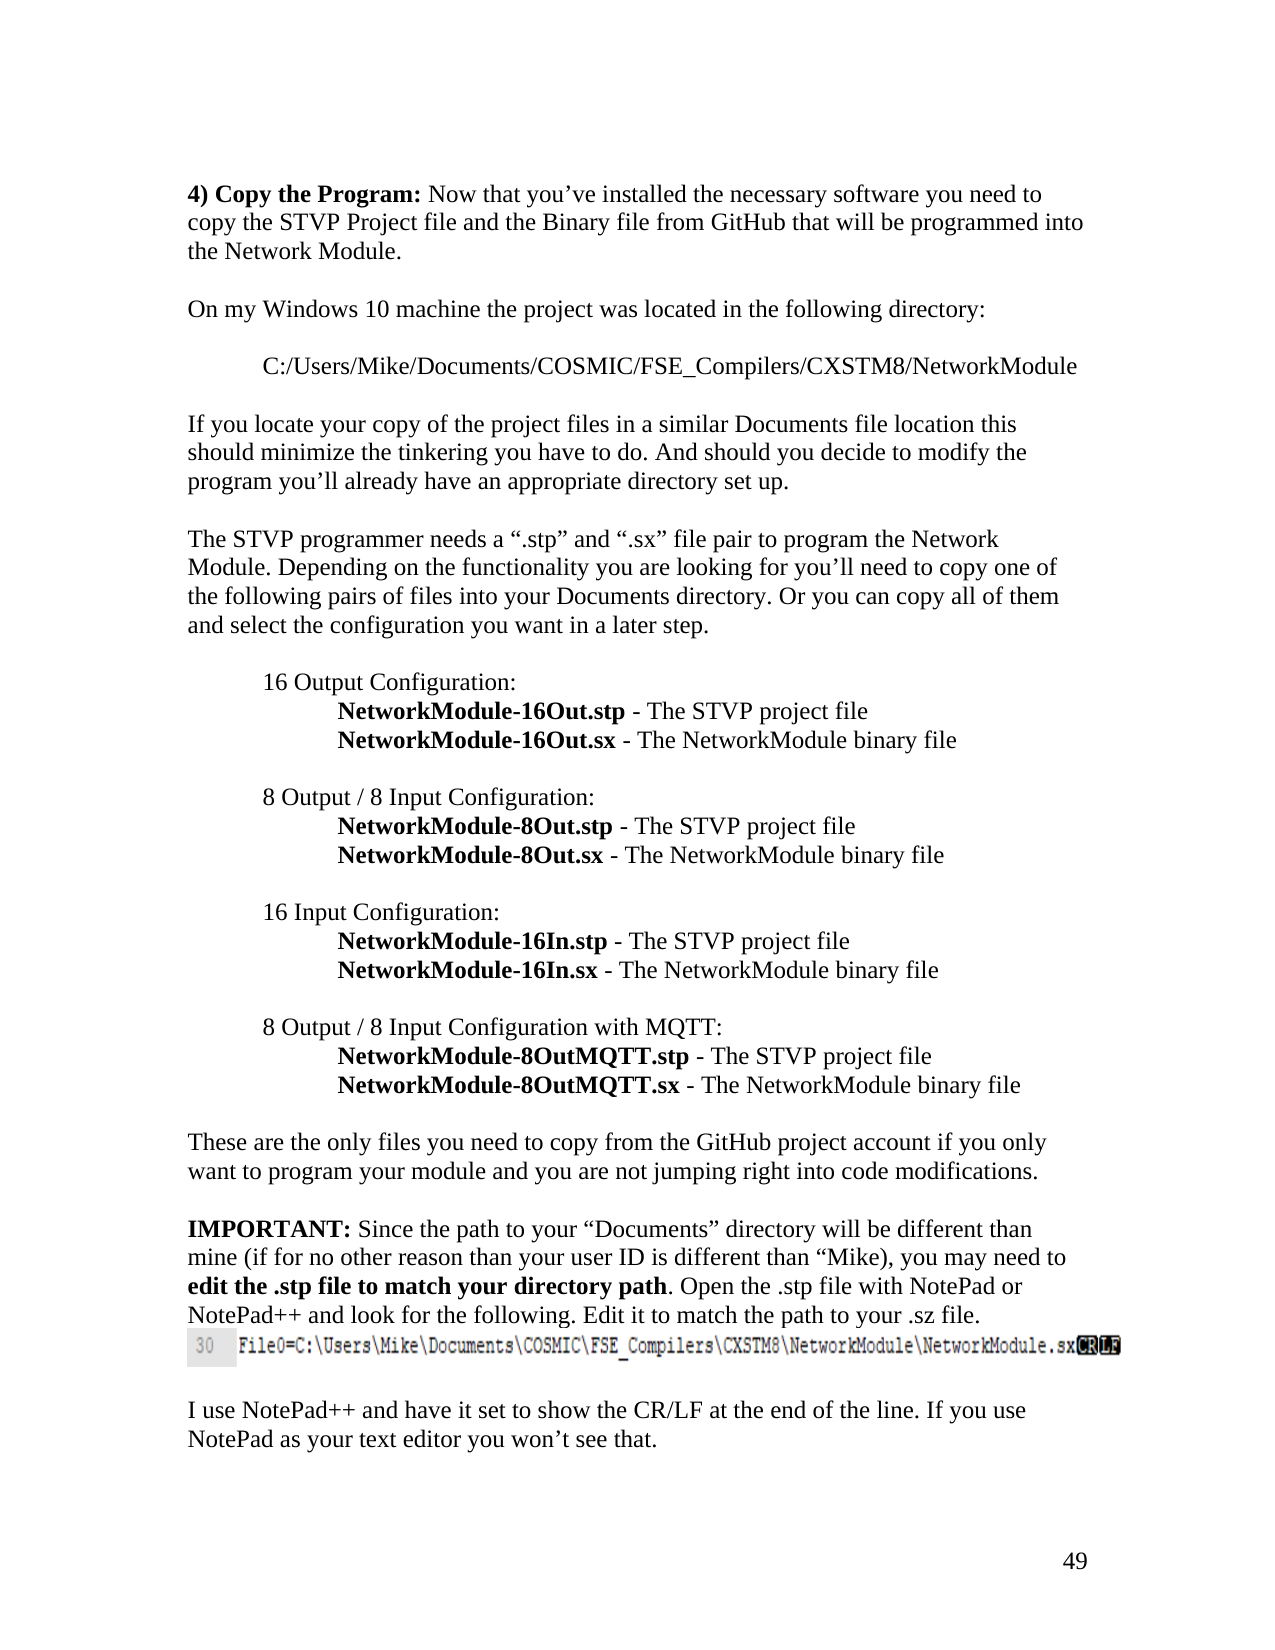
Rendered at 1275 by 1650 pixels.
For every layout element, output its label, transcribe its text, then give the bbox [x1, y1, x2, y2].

text I use NotePad++ and have it set to show the CR/LF at the end of the line. If you use NotePad as your text editor you won’t see that. [187, 1395, 1087, 1453]
text C:/Users/Mike/Documents/COSMIC/FSE_Compilers/CXSTM8/NetworkModule [262, 351, 1087, 380]
text NetworkModule-16Out.stp - The STVP project file [262, 696, 1087, 725]
text NetworkModule-8Out.stp - The STVP project file [262, 811, 1087, 840]
text NetworkModule-16In.sx - The NetworkModule binary file [262, 955, 1087, 984]
text 8 Output / 8 Input Configuration with MQTT: [262, 1012, 1087, 1041]
text If you locate your copy of the project files in a similar Documents file location this should minimize the tinkering you have to do. And should you decide to modify the program you’ll already have an appropriate directory set up. [187, 409, 1087, 495]
text On my Windows 10 machine the project was located in the following directory: [187, 294, 1087, 322]
text 16 Output Configuration: [262, 667, 1087, 696]
text The STVP programmer needs a “.stp” and “.sx” file pair to program the Network Module. Depending on the functionality you are looking for you’ll need to copy one of the following pairs of files into your Documents directory. Or you can copy all of them and select the configuration you want in a later step. [187, 524, 1087, 639]
picture [187, 1328, 1135, 1367]
text 4) Copy the Program: Now that you’ve installed the necessary software you need to copy the STVP Project file and the Binary file from GitHub that will be programmed into the Network Module. [187, 179, 1087, 265]
text IMPORTANT: Since the path to your “Documents” directory will be different than mine (if for no other reason than your user ID is different than “Mike), you may need to edit the .stp file to match your directory path. Open the .stp file with NotePad or NotePad++ and look for the following. Edit it to match the path to your .sz file. [187, 1214, 1087, 1328]
text 8 Output / 8 Input Configuration: [262, 782, 1087, 811]
text NetworkModule-8OutMQTT.stp - The STVP project file [262, 1041, 1087, 1070]
text These are the only files you need to copy from the GitHub project account if you only want to program your module and you are not jumping right into code modifications. [187, 1127, 1087, 1185]
text 16 Input Configuration: [262, 897, 1087, 926]
text NetworkModule-8Out.sx - The NetworkModule binary file [262, 840, 1087, 869]
text NetworkModule-16In.stp - The STVP project file [262, 926, 1087, 955]
text NetworkModule-16Out.sx - The NetworkModule binary file [262, 725, 1087, 754]
text NetworkModule-8OutMQTT.sx - The NetworkModule binary file [262, 1070, 1087, 1099]
